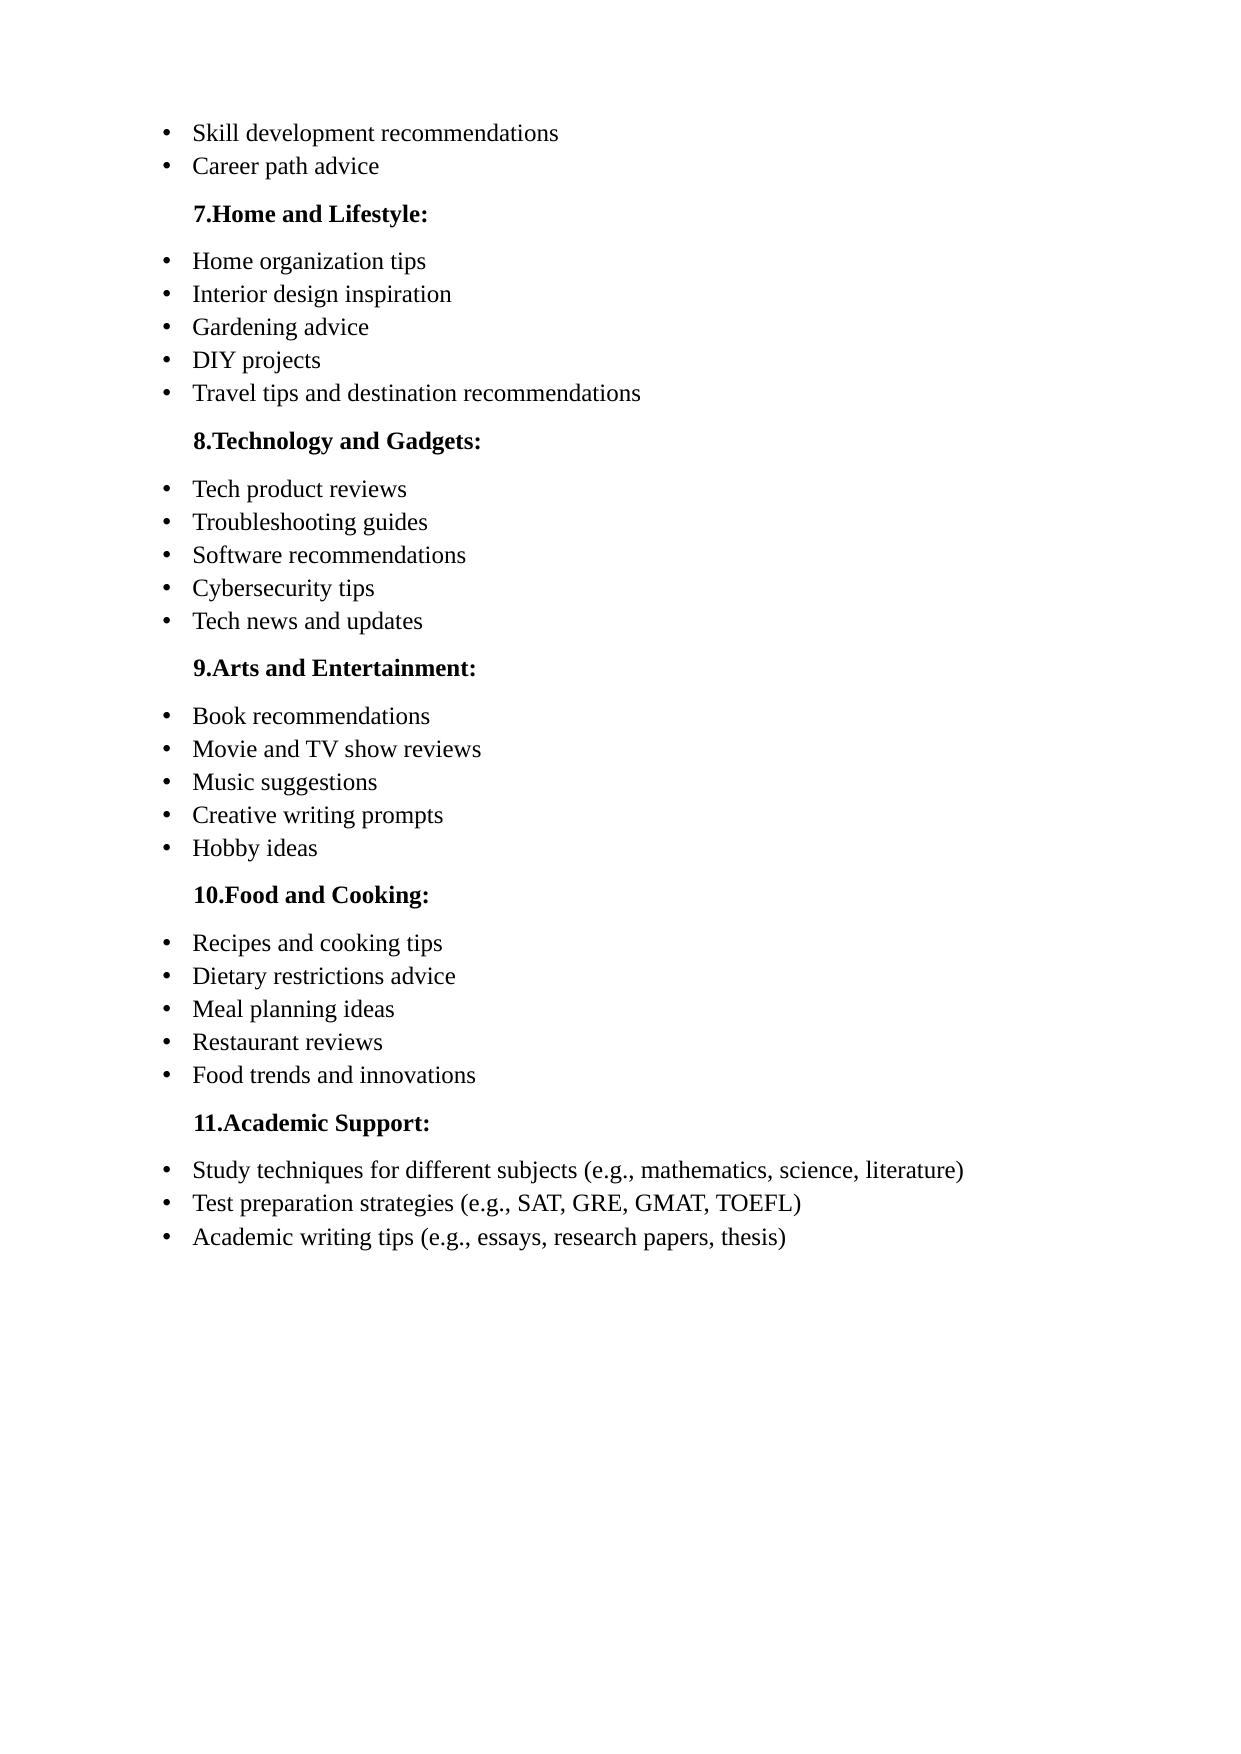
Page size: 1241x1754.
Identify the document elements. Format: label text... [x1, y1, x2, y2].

list Book recommendations [162, 701, 1122, 730]
list Travel tips and destination recommendations [162, 378, 1122, 407]
list Tech news and updates [162, 606, 1122, 634]
list Study techniques for different subjects (e.g., mathematics, science, literature) [162, 1156, 1122, 1184]
list 10.Food and Cooking: [164, 881, 1122, 909]
list Cybersecurity tips [162, 573, 1122, 601]
list Dietary restrictions advice [162, 961, 1122, 990]
list 9.Arts and Entertainment: [164, 653, 1122, 682]
list Meal planning ideas [162, 994, 1122, 1023]
list Hobby ideas [162, 833, 1122, 862]
list Career path advice [162, 151, 1122, 180]
list Gardening advice [162, 312, 1122, 341]
list Creative writing prompts [162, 800, 1122, 829]
list 11.Academic Support: [164, 1108, 1122, 1137]
list Food trends and innovations [162, 1060, 1122, 1089]
list Test preparation strategies (e.g., SAT, GRE, GMAT, TOEFL) [162, 1188, 1122, 1217]
list Home organization tips [162, 246, 1122, 275]
list Music suggestions [162, 767, 1122, 796]
list Troubleshooting guides [162, 507, 1122, 535]
list DIY projects [162, 345, 1122, 374]
list 7.Home and Lifestyle: [164, 199, 1122, 227]
list Interior design inspiration [162, 279, 1122, 308]
list Recipes and cooking tips [162, 928, 1122, 957]
list Skill development recommendations [162, 118, 1122, 147]
list Software recommendations [162, 540, 1122, 568]
list Restaurant reviews [162, 1027, 1122, 1056]
list 8.Technology and Gadgets: [164, 426, 1122, 455]
list Academic writing tips (e.g., essays, research papers, thesis) [162, 1222, 1122, 1250]
list Movie and TV show reviews [162, 734, 1122, 763]
list Tech product reviews [162, 474, 1122, 502]
